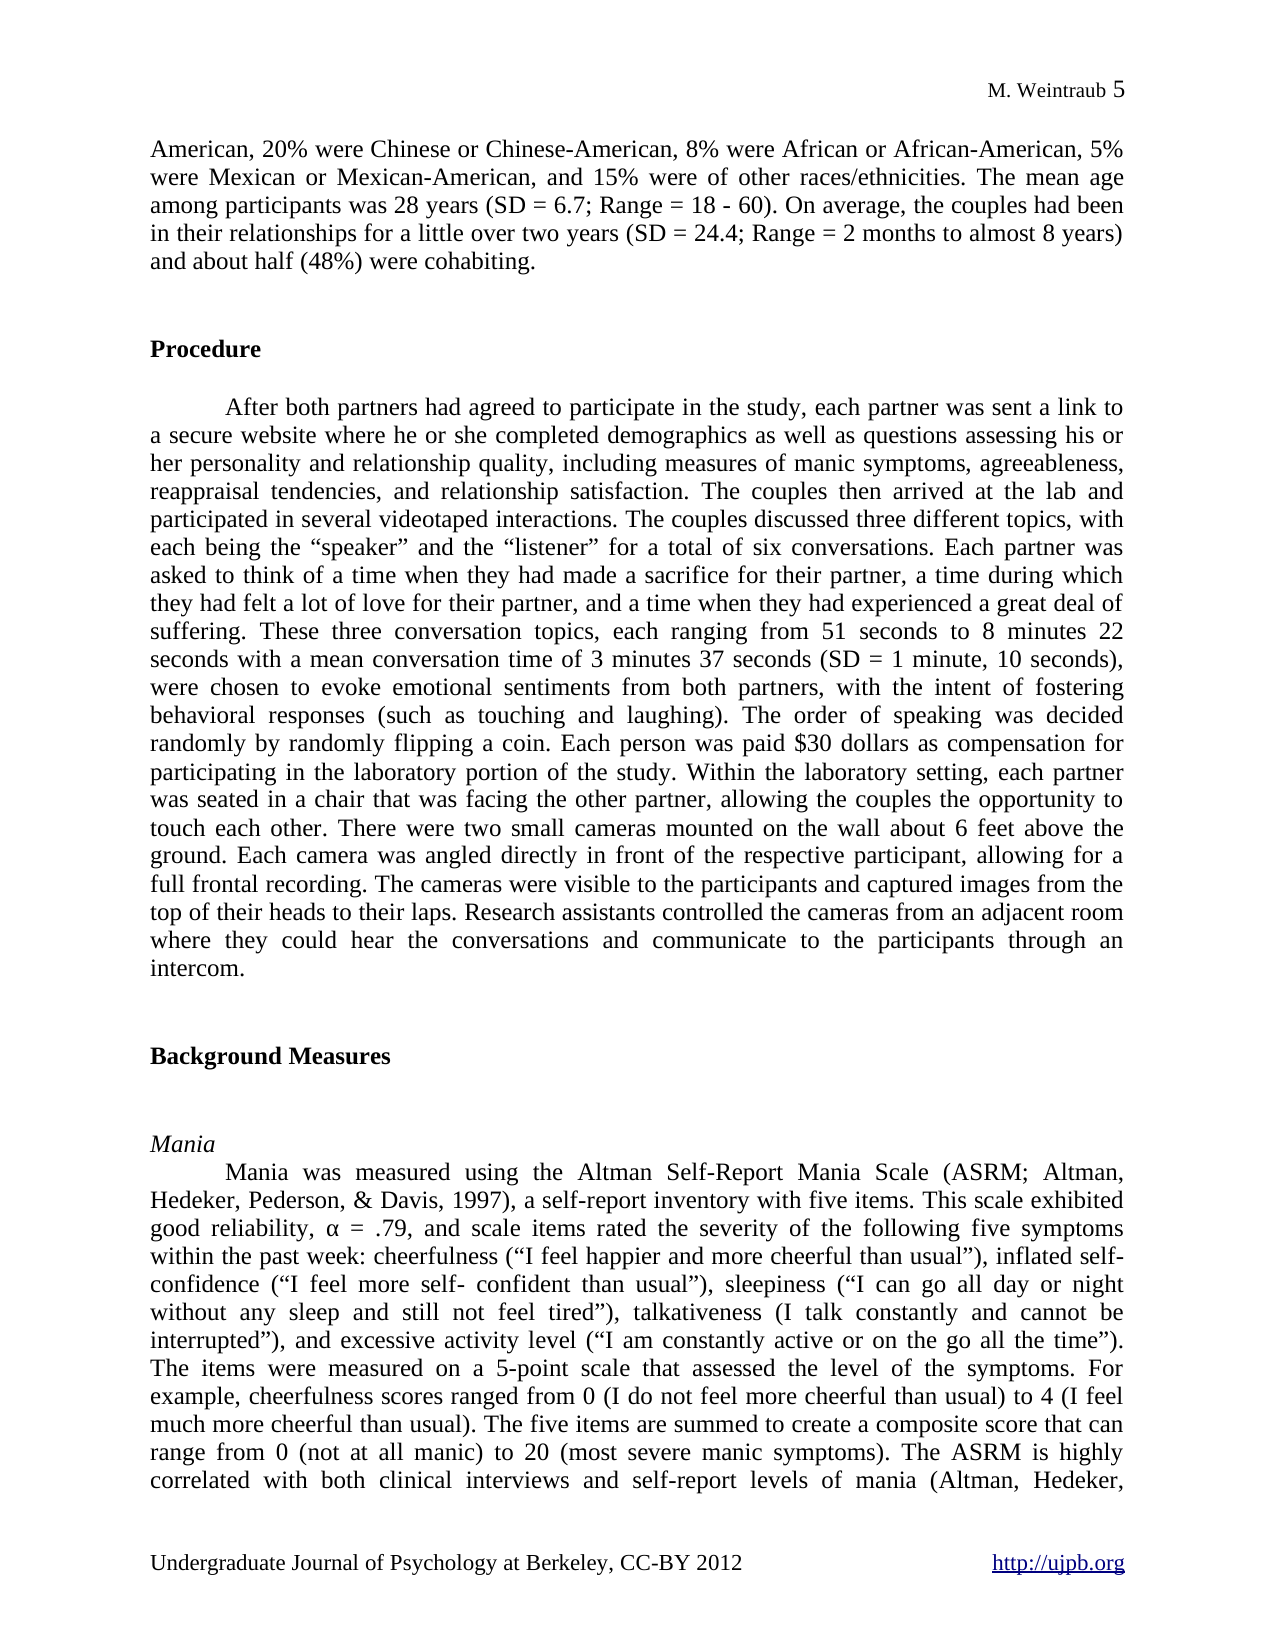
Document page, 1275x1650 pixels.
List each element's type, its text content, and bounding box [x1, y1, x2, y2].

subtitle Mania [150, 1129, 1125, 1158]
subtitle Background Measures [150, 1042, 1125, 1069]
text American, 20% were Chinese or Chinese-American, 8% were African or African-American, 5% were Mexican or Mexican-American, and 15% were of other races/ethnicities. The mean age among participants was 28 years (SD = 6.7; Range = 18 - 60). On average, the couples had been in their relationships for a little over two years (SD = 24.4; Range = 2 months to almost 8 years) and about half (48%) were cohabiting. [150, 135, 1125, 275]
subtitle Procedure [150, 335, 1125, 363]
text Mania was measured using the Altman Self-Report Mania Scale (ASRM; Altman, Hedeker, Pederson, & Davis, 1997), a self-report inventory with five items. This scale exhibited good reliability, α = .79, and scale items rated the severity of the following five symptoms within the past week: cheerfulness (“I feel happier and more cheerful than usual”), inflated self-confidence (“I feel more self- confident than usual”), sleepiness (“I can go all day or night without any sleep and still not feel tired”), talkativeness (I talk constantly and cannot be interrupted”), and excessive activity level (“I am constantly active or on the go all the time”). The items were measured on a 5-point scale that assessed the level of the symptoms. For example, cheerfulness scores ranged from 0 (I do not feel more cheerful than usual) to 4 (I feel much more cheerful than usual). The five items are summed to create a composite score that can range from 0 (not at all manic) to 20 (most severe manic symptoms). The ASRM is highly correlated with both clinical interviews and self-report levels of mania (Altman, Hedeker, [150, 1158, 1125, 1494]
text After both partners had agreed to participate in the study, each partner was sent a link to a secure website where he or she completed demographics as well as questions assessing his or her personality and relationship quality, including measures of manic symptoms, agreeableness, reappraisal tendencies, and relationship satisfaction. The couples then arrived at the lab and participated in several videotaped interactions. The couples discussed three different topics, with each being the “speaker” and the “listener” for a total of six conversations. Each partner was asked to think of a time when they had made a sacrifice for their partner, a time during which they had felt a lot of love for their partner, and a time when they had experienced a great deal of suffering. These three conversation topics, each ranging from 51 seconds to 8 minutes 22 seconds with a mean conversation time of 3 minutes 37 seconds (SD = 1 minute, 10 seconds), were chosen to evoke emotional sentiments from both partners, with the intent of fostering behavioral responses (such as touching and laughing). The order of speaking was decided randomly by randomly flipping a coin. Each person was paid $30 dollars as compensation for participating in the laboratory portion of the study. Within the laboratory setting, each partner was seated in a chair that was facing the other partner, allowing the couples the opportunity to touch each other. There were two small cameras mounted on the wall about 6 feet above the ground. Each camera was angled directly in front of the respective participant, allowing for a full frontal recording. The cameras were visible to the participants and captured images from the top of their heads to their laps. Research assistants controlled the cameras from an adjacent room where they could hear the conversations and communicate to the participants through an intercom. [150, 393, 1125, 982]
